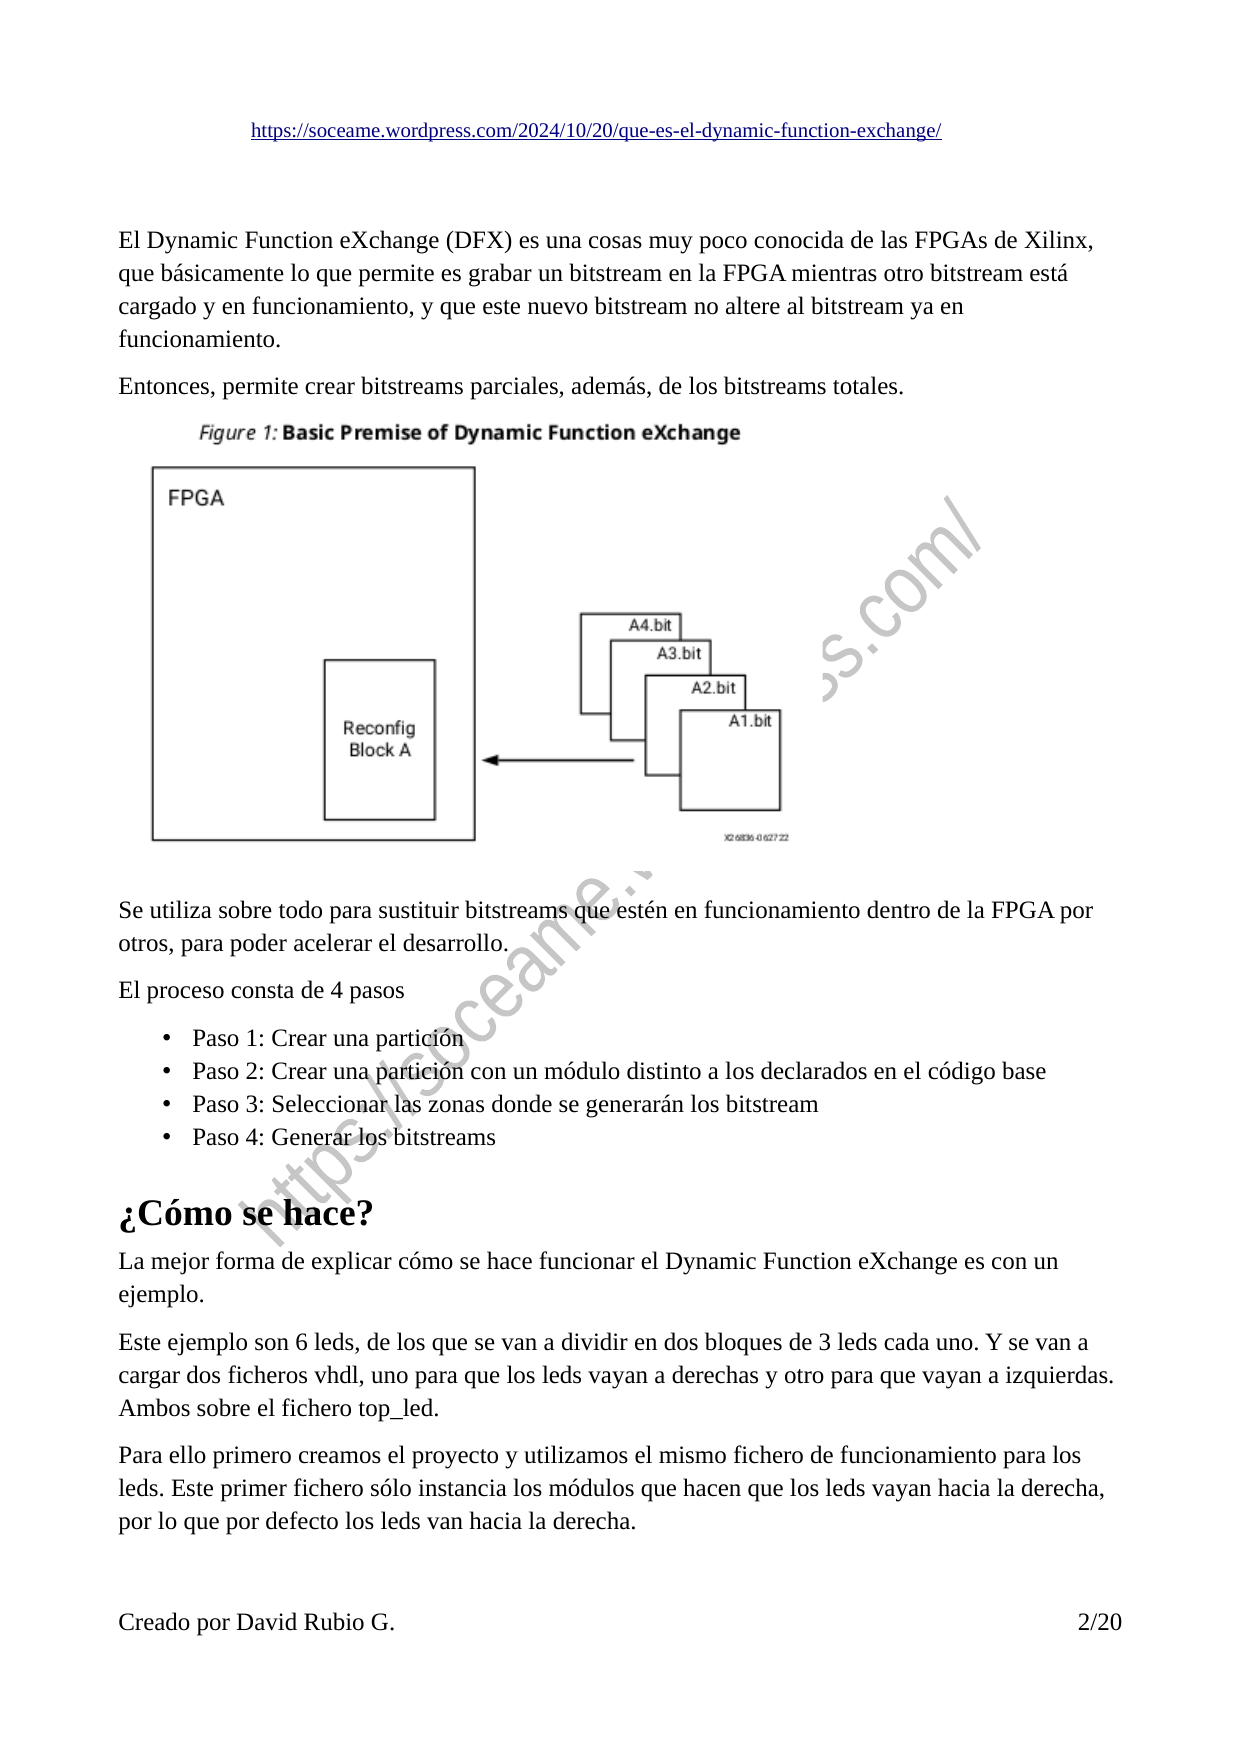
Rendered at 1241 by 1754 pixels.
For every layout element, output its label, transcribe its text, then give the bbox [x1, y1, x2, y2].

list Paso 4: Generar los bitstreams [162, 1122, 371, 1151]
text El proceso consta de 4 pasos [118, 975, 489, 1004]
text El Dynamic Function eXchange (DFX) es una cosas muy poco conocida de las FPGAs de Xilinx, que básicamente lo que permite es grabar un bitstream en la FPGA mientras otro bitstream está cargado y en funcionamiento, y que este nuevo bitstream no altere al bitstream ya en funcionamiento. [118, 225, 1122, 352]
subtitle ¿Cómo se hace? [118, 1191, 286, 1234]
list Paso 2: Crear una partición con un módulo distinto a los declarados en el código base [162, 1056, 407, 1085]
list Paso 1: Crear una partición [162, 1023, 1122, 1052]
list Paso 3: Seleccionar las zonas donde se generarán los bitstream [162, 1089, 390, 1118]
text Para ello primero creamos el proyecto y utilizamos el mismo fichero de funcionamiento para los leds. Este primer fichero sólo instancia los módulos que hacen que los leds vayan hacia la derecha, por lo que por defecto los leds van hacia la derecha. [118, 1440, 1122, 1535]
list Paso 2: Crear una partición con un módulo distinto a los declarados en el código base [443, 1056, 1122, 1085]
text [496, 975, 1122, 1004]
text Este ejemplo son 6 leds, de los que se van a dividir en dos bloques de 3 leds cada uno. Y se van a cargar dos ficheros vhdl, uno para que los leds vayan a derechas y otro para que vayan a izquierdas. Ambos sobre el fichero top_led. [118, 1327, 1122, 1422]
list Paso 3: Seleccionar las zonas donde se generarán los bitstream [395, 1089, 1122, 1118]
text Se utiliza sobre todo para sustituir bitstreams que estén en funcionamiento dentro de la FPGA por otros, para poder acelerar el desarrollo. [542, 895, 1122, 957]
subtitle ¿Cómo se hace? [263, 1191, 1122, 1234]
picture [118, 418, 823, 871]
text La mejor forma de explicar cómo se hace funcionar el Dynamic Function eXchange es con un ejemplo. [118, 1246, 1122, 1308]
text Entonces, permite crear bitstreams parciales, además, de los bitstreams totales. [118, 371, 1122, 400]
text Se utiliza sobre todo para sustituir bitstreams que estén en funcionamiento dentro de la FPGA por otros, para poder acelerar el desarrollo. [118, 895, 583, 957]
list Paso 4: Generar los bitstreams [341, 1122, 1122, 1151]
